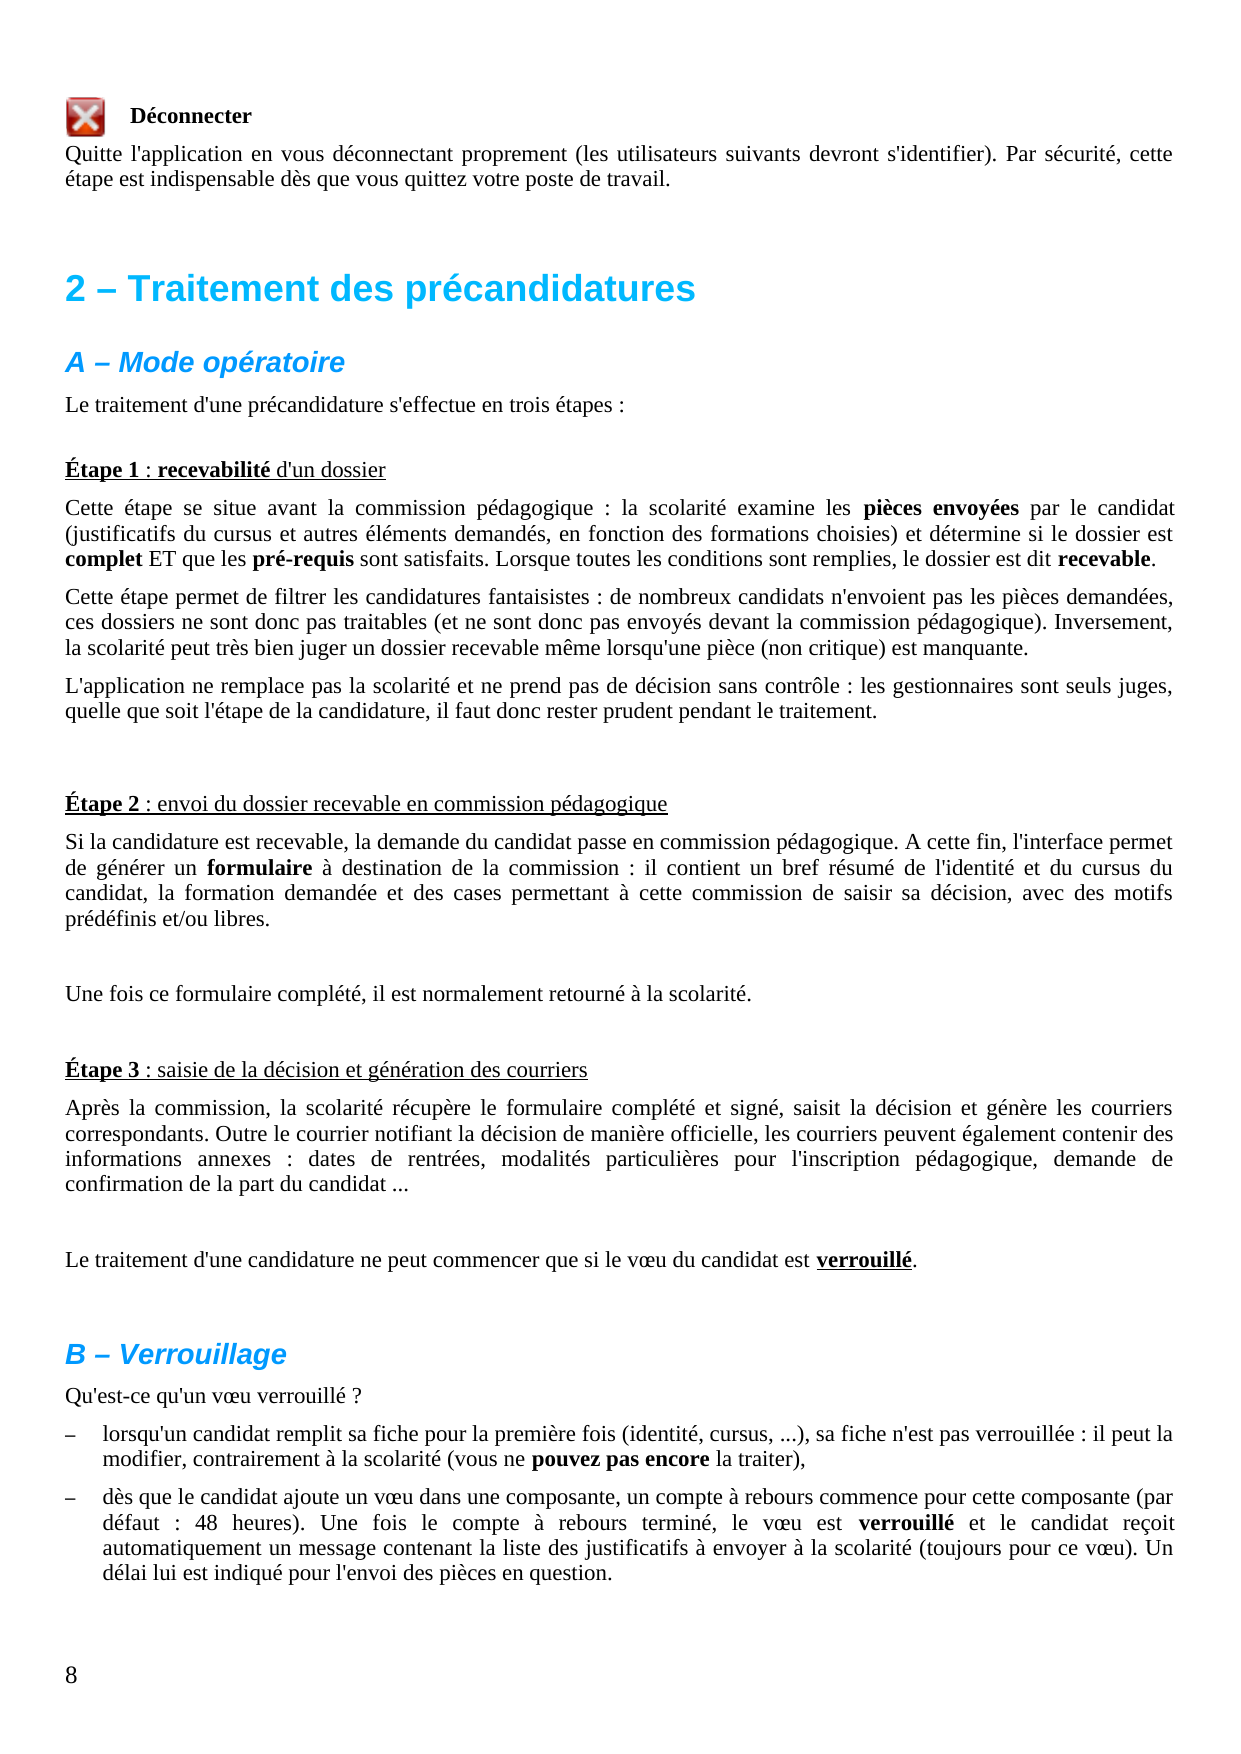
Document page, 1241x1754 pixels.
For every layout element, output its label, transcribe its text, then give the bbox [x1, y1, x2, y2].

text Quitte l'application en vous déconnectant proprement (les utilisateurs suivants devront s'identifier). Par sécurité, cette étape est indispensable dès que vous quittez votre poste de travail. [65, 141, 1175, 192]
text Déconnecter [107, 103, 1175, 128]
list lorsqu'un candidat remplit sa fiche pour la première fois (identité, cursus, ...), sa fiche n'est pas verrouillée : il peut la modifier, contrairement à la scolarité (vous ne pouvez pas encore la traiter), [65, 1421, 1175, 1472]
text Étape 1 : recevabilité d'un dossier [65, 457, 1175, 483]
text Une fois ce formulaire complété, il est normalement retourné à la scolarité. [65, 981, 1175, 1007]
subtitle A – Mode opératoire [65, 346, 1175, 379]
picture [65, 97, 107, 139]
text Le traitement d'une candidature ne peut commencer que si le vœu du candidat est verrouillé. [65, 1247, 1175, 1273]
text Étape 3 : saisie de la décision et génération des courriers [65, 1057, 1175, 1083]
subtitle B – Verrouillage [65, 1338, 1175, 1370]
text Si la candidature est recevable, la demande du candidat passe en commission pédagogique. A cette fin, l'interface permet de générer un formulaire à destination de la commission : il contient un bref résumé de l'identité et du cursus du candidat, la formation demandée et des cases permettant à cette commission de saisir sa décision, avec des motifs prédéfinis et/ou libres. [65, 829, 1175, 931]
text Qu'est-ce qu'un vœu verrouillé ? [65, 1383, 1175, 1408]
text Cette étape se situe avant la commission pédagogique : la scolarité examine les pièces envoyées par le candidat (justificatifs du cursus et autres éléments demandés, en fonction des formations choisies) et détermine si le dossier est complet ET que les pré-requis sont satisfaits. Lorsque toutes les conditions sont remplies, le dossier est dit recevable. [65, 495, 1175, 571]
list dès que le candidat ajoute un vœu dans une composante, un compte à rebours commence pour cette composante (par défaut : 48 heures). Une fois le compte à rebours terminé, le vœu est verrouillé et le candidat reçoit automatiquement un message contenant la liste des justificatifs à envoyer à la scolarité (toujours pour ce vœu). Un délai lui est indiqué pour l'envoi des pièces en question. [65, 1484, 1175, 1586]
text L'application ne remplace pas la scolarité et ne prend pas de décision sans contrôle : les gestionnaires sont seuls juges, quelle que soit l'étape de la candidature, il faut donc rester prudent pendant le traitement. [65, 673, 1175, 723]
text Cette étape permet de filtrer les candidatures fantaisistes : de nombreux candidats n'envoient pas les pièces demandées, ces dossiers ne sont donc pas traitables (et ne sont donc pas envoyés devant la commission pédagogique). Inversement, la scolarité peut très bien juger un dossier recevable même lorsqu'une pièce (non critique) est manquante. [65, 584, 1175, 660]
text Le traitement d'une précandidature s'effectue en trois étapes : [65, 392, 1175, 417]
text Étape 2 : envoi du dossier recevable en commission pédagogique [65, 791, 1175, 817]
subtitle 2 – Traitement des précandidatures [65, 267, 1175, 309]
text Après la commission, la scolarité récupère le formulaire complété et signé, saisit la décision et génère les courriers correspondants. Outre le courrier notifiant la décision de manière officielle, les courriers peuvent également contenir des informations annexes : dates de rentrées, modalités particulières pour l'inscription pédagogique, demande de confirmation de la part du candidat ... [65, 1095, 1175, 1197]
